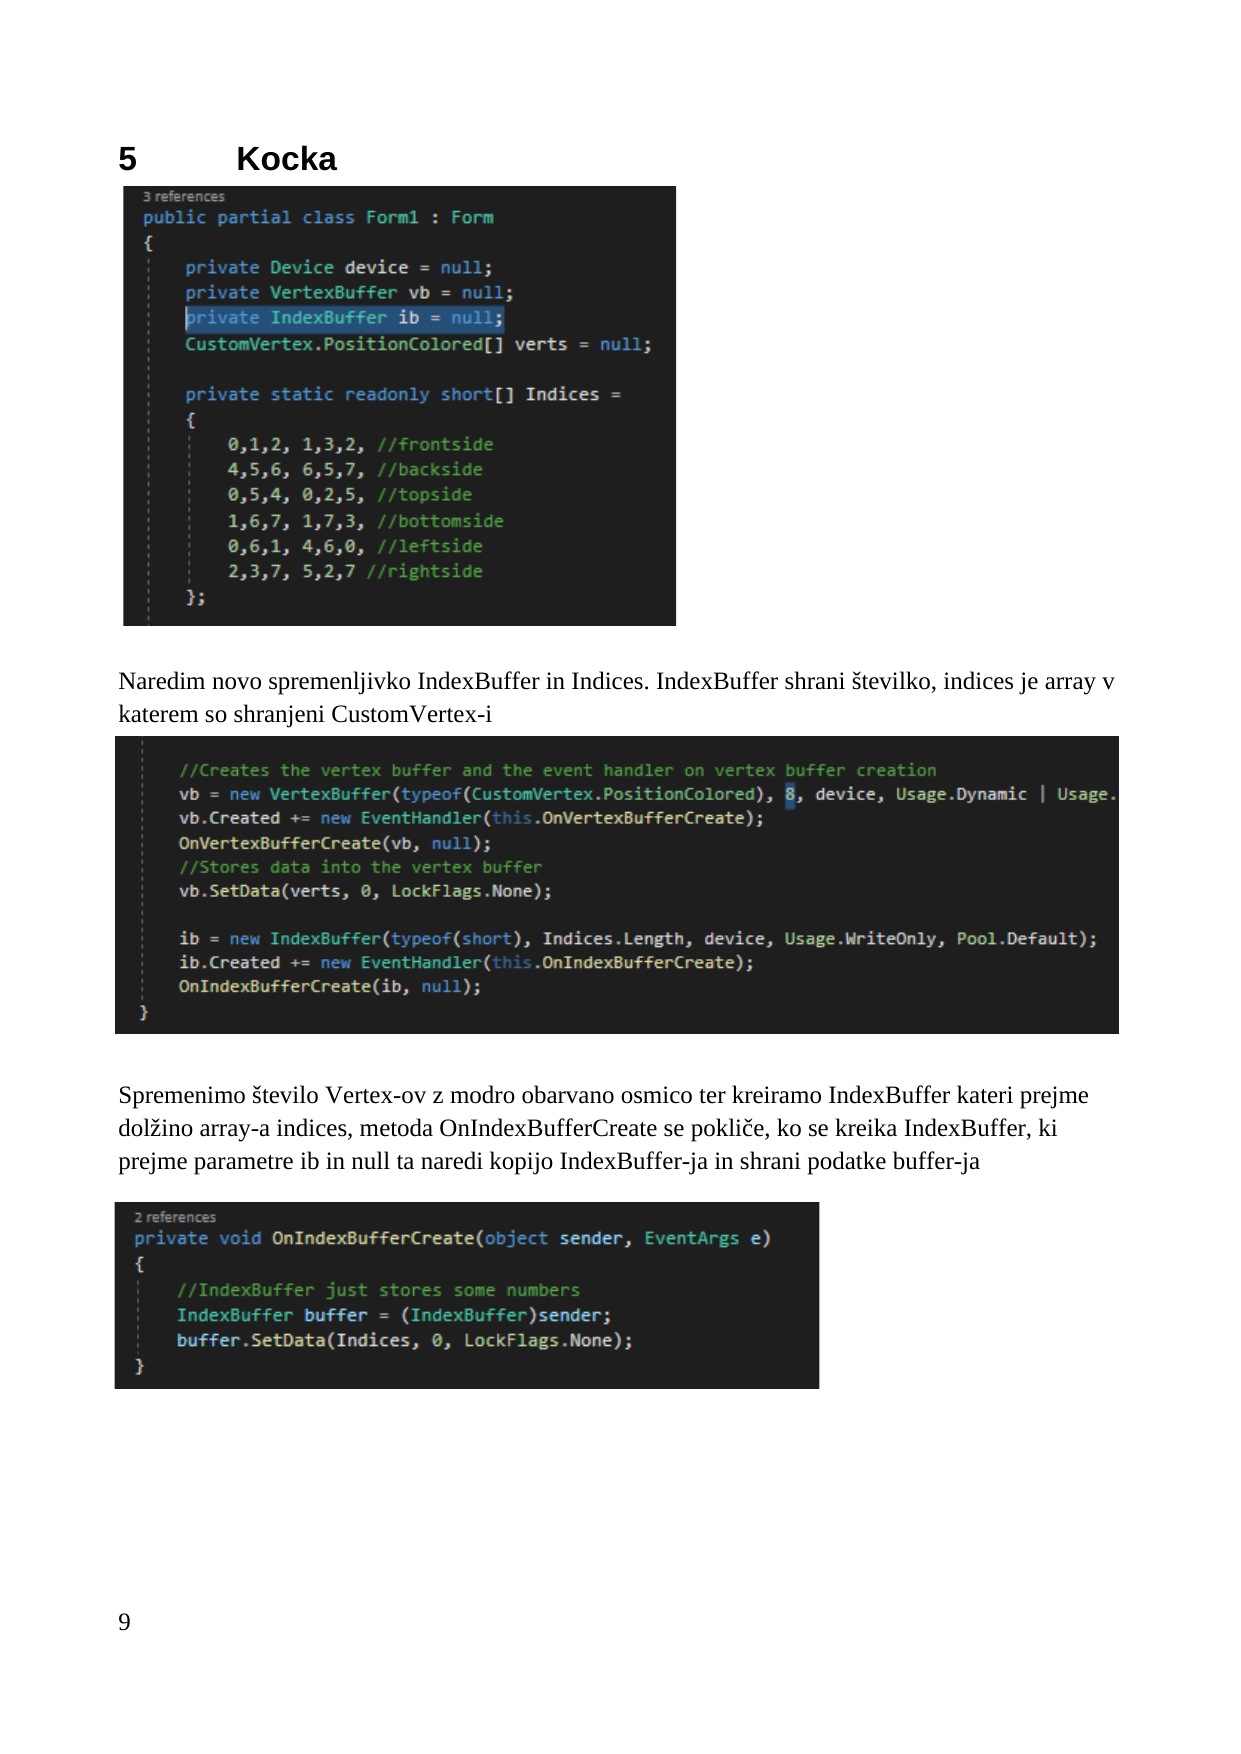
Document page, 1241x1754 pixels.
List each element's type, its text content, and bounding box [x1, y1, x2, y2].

text Naredim novo spremenljivko IndexBuffer in Indices. IndexBuffer shrani številko, indices je array v katerem so shranjeni CustomVertex-i [118, 666, 1122, 728]
picture [123, 186, 677, 626]
subtitle Kocka [118, 139, 1122, 178]
text Spremenimo število Vertex-ov z modro obarvano osmico ter kreiramo IndexBuffer kateri prejme dolžino array-a indices, metoda OnIndexBufferCreate se pokliče, ko se kreika IndexBuffer, ki prejme parametre ib in null ta naredi kopijo IndexBuffer-ja in shrani podatke buffer-ja [118, 1080, 1122, 1175]
picture [114, 1202, 820, 1389]
picture [115, 736, 1119, 1034]
